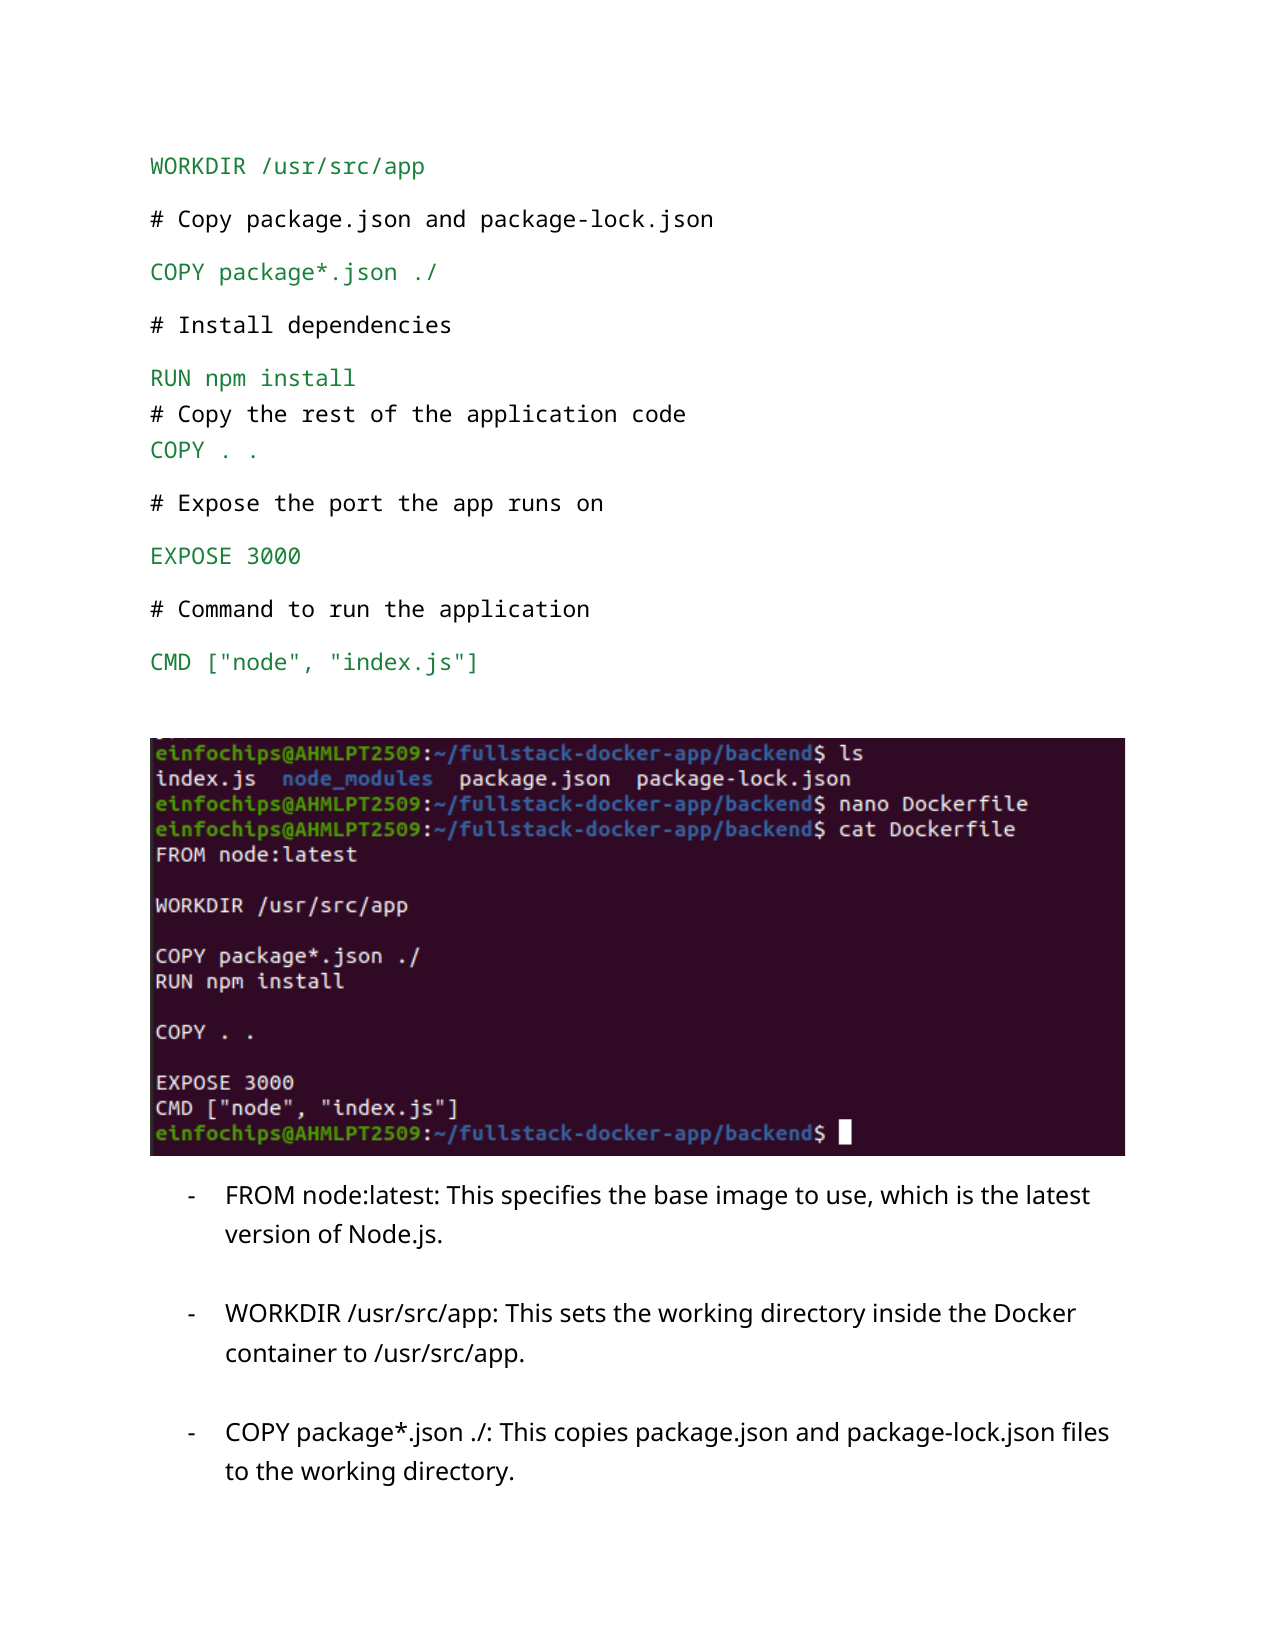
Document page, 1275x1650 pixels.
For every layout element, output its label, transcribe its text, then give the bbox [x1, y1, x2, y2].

text # Command to run the application [150, 593, 1125, 624]
list WORKDIR /usr/src/app: This sets the working directory inside the Docker container to /usr/src/app. [187, 1296, 1125, 1369]
list FROM node:latest: This specifies the base image to use, which is the latest version of Node.js. [187, 1177, 1125, 1251]
text EXPOSE 3000 [150, 540, 1125, 571]
text CMD ["node", "index.js"] [150, 646, 1125, 677]
text COPY package*.json ./ [150, 256, 1125, 287]
text # Expose the port the app runs on [150, 487, 1125, 518]
text WORKDIR /usr/src/app [150, 150, 1125, 181]
list COPY package*.json ./: This copies package.json and package-lock.json files to the working directory. [187, 1414, 1125, 1488]
text # Copy package.json and package-lock.json [150, 203, 1125, 234]
text # Copy the rest of the application code [150, 398, 1125, 429]
text COPY . . [150, 434, 1125, 465]
text RUN npm install [150, 362, 1125, 393]
text # Install dependencies [150, 309, 1125, 340]
